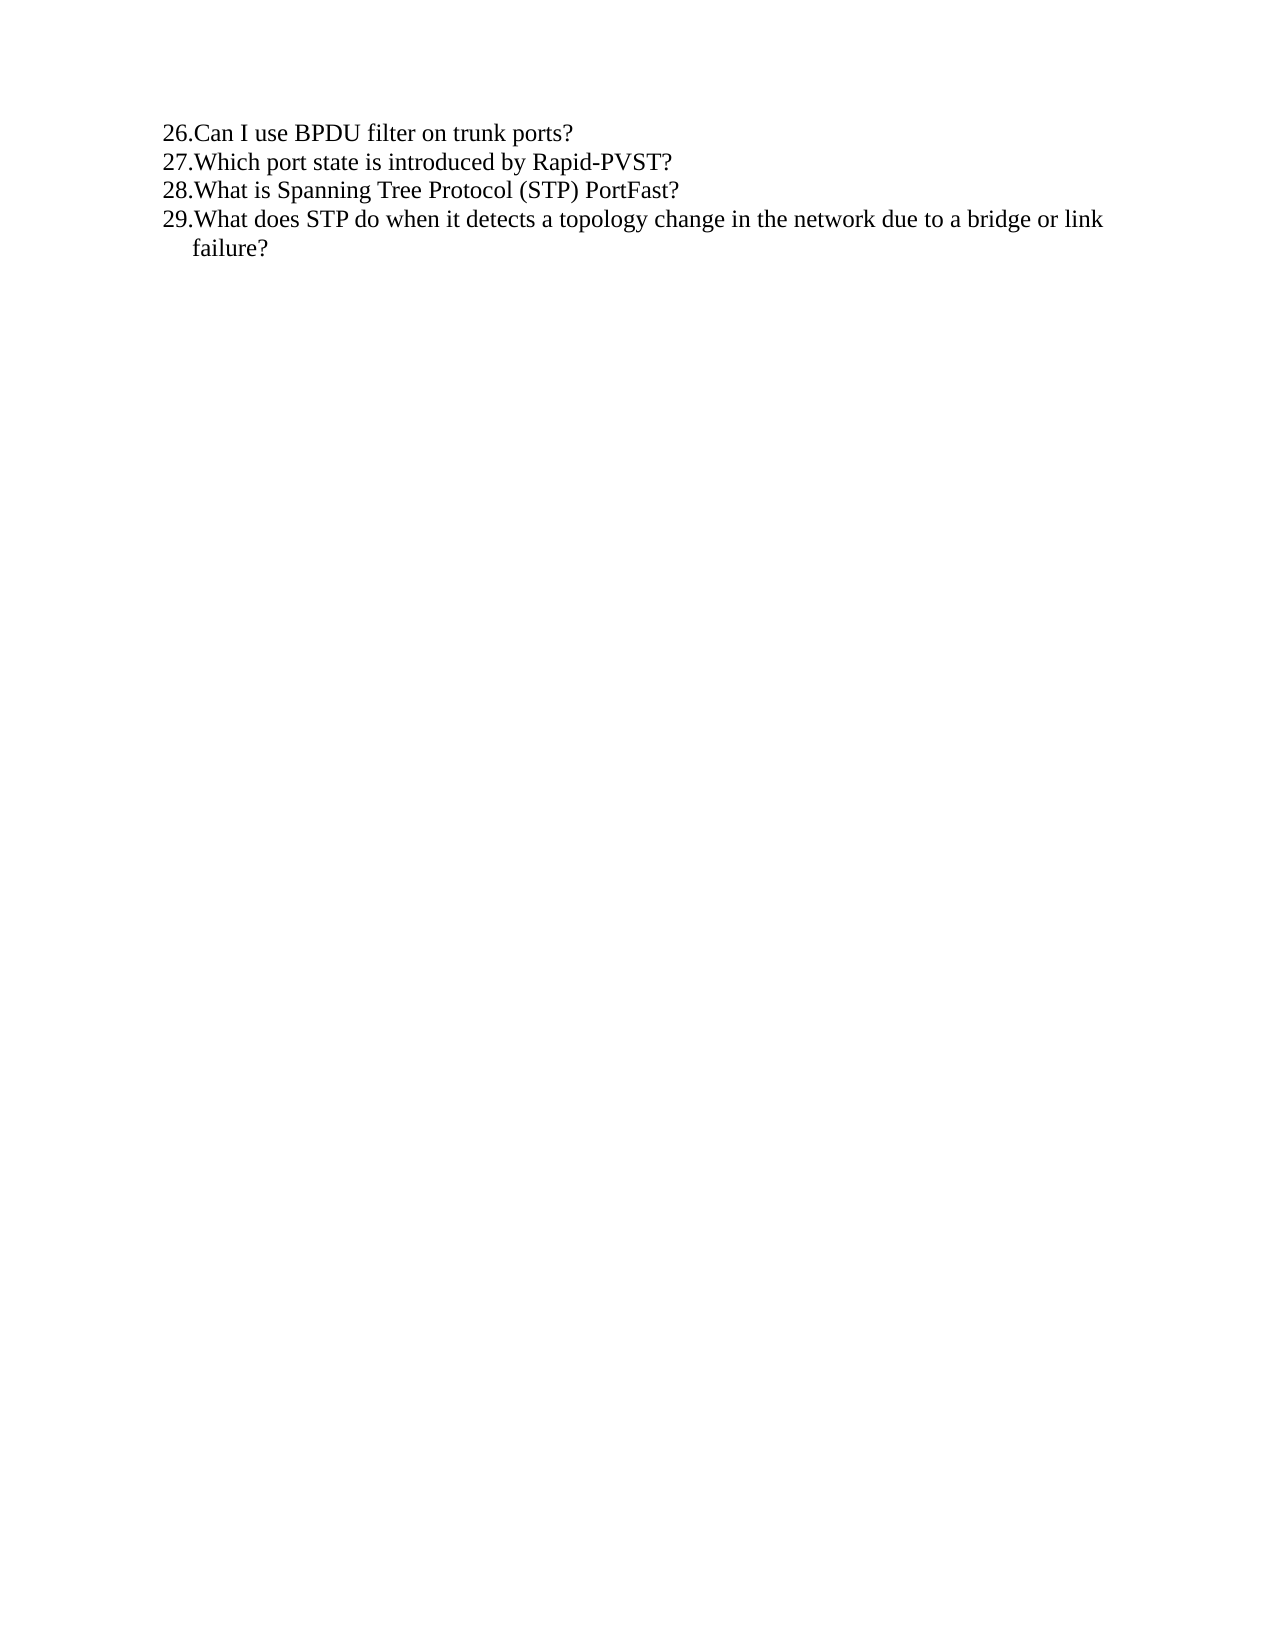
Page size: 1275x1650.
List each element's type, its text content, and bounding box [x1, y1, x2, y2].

list Can I use BPDU filter on trunk ports? [162, 118, 1157, 147]
list Which port state is introduced by Rapid-PVST? [162, 147, 1157, 176]
list What does STP do when it detects a topology change in the network due to a bridge or link failure? [162, 204, 1157, 262]
list What is Spanning Tree Protocol (STP) PortFast? [162, 176, 1157, 204]
